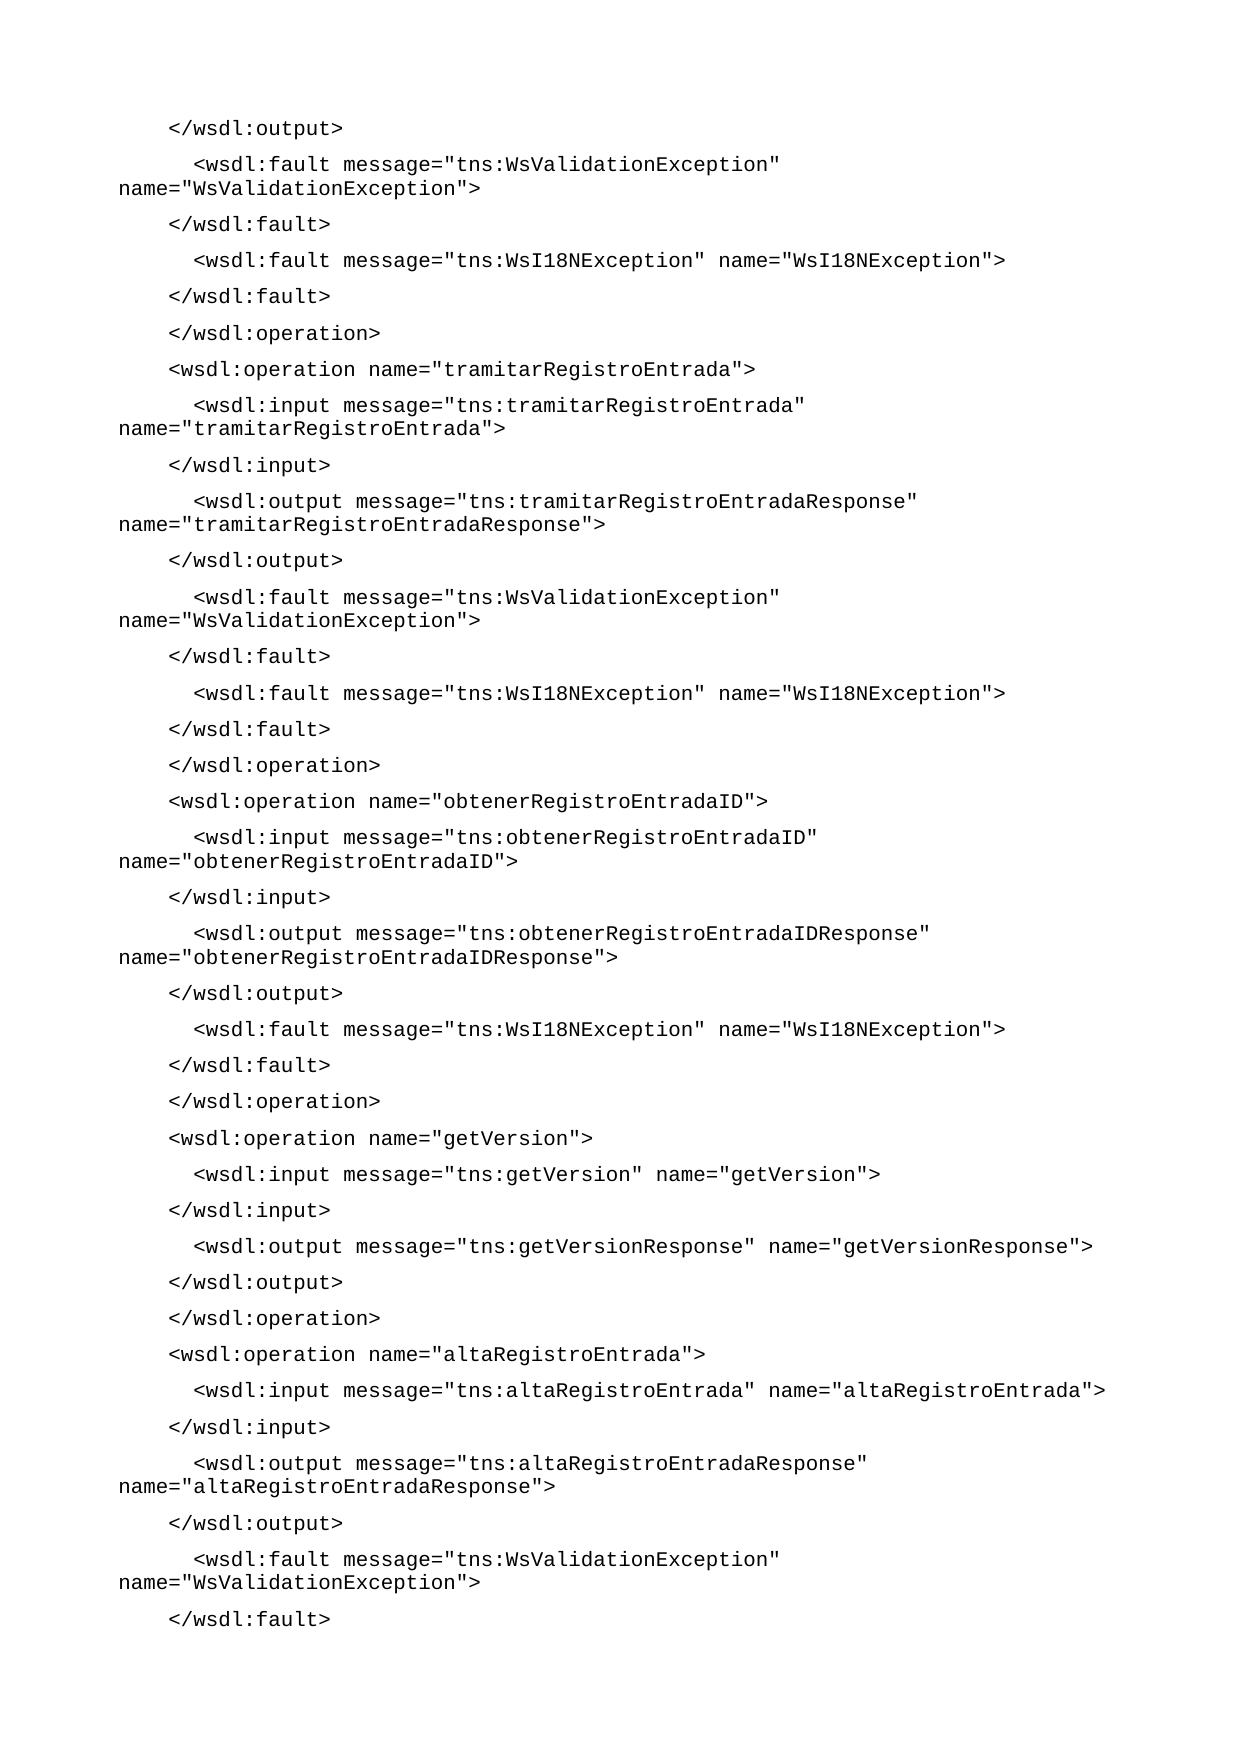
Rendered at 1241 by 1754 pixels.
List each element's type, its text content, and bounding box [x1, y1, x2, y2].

text <wsdl:input message="tns:tramitarRegistroEntrada" name="tramitarRegistroEntrada"> [118, 395, 1122, 442]
text <wsdl:output message="tns:tramitarRegistroEntradaResponse" name="tramitarRegistroEntradaResponse"> [118, 491, 1122, 538]
text <wsdl:output message="tns:getVersionResponse" name="getVersionResponse"> [118, 1236, 1122, 1259]
text </wsdl:input> [118, 454, 1122, 478]
text </wsdl:operation> [118, 1308, 1122, 1332]
text <wsdl:operation name="obtenerRegistroEntradaID"> [118, 791, 1122, 815]
text </wsdl:fault> [118, 646, 1122, 670]
text </wsdl:operation> [118, 322, 1122, 346]
text <wsdl:fault message="tns:WsValidationException" name="WsValidationException"> [118, 1549, 1122, 1596]
text </wsdl:input> [118, 1417, 1122, 1440]
text <wsdl:fault message="tns:WsValidationException" name="WsValidationException"> [118, 154, 1122, 202]
text </wsdl:fault> [118, 214, 1122, 238]
text </wsdl:output> [118, 118, 1122, 142]
text <wsdl:fault message="tns:WsI18NException" name="WsI18NException"> [118, 250, 1122, 274]
text </wsdl:input> [118, 1200, 1122, 1223]
text <wsdl:operation name="getVersion"> [118, 1127, 1122, 1151]
text </wsdl:fault> [118, 286, 1122, 310]
text </wsdl:operation> [118, 755, 1122, 778]
text <wsdl:operation name="tramitarRegistroEntrada"> [118, 359, 1122, 382]
text <wsdl:fault message="tns:WsValidationException" name="WsValidationException"> [118, 587, 1122, 634]
text <wsdl:output message="tns:altaRegistroEntradaResponse" name="altaRegistroEntradaResponse"> [118, 1453, 1122, 1500]
text </wsdl:fault> [118, 1055, 1122, 1079]
text </wsdl:fault> [118, 1608, 1122, 1632]
text <wsdl:input message="tns:altaRegistroEntrada" name="altaRegistroEntrada"> [118, 1381, 1122, 1404]
text <wsdl:output message="tns:obtenerRegistroEntradaIDResponse" name="obtenerRegistroEntradaIDResponse"> [118, 923, 1122, 970]
text <wsdl:input message="tns:getVersion" name="getVersion"> [118, 1164, 1122, 1187]
text <wsdl:operation name="altaRegistroEntrada"> [118, 1344, 1122, 1368]
text </wsdl:fault> [118, 719, 1122, 742]
text </wsdl:input> [118, 887, 1122, 911]
text </wsdl:output> [118, 551, 1122, 574]
text <wsdl:input message="tns:obtenerRegistroEntradaID" name="obtenerRegistroEntradaID"> [118, 827, 1122, 874]
text <wsdl:fault message="tns:WsI18NException" name="WsI18NException"> [118, 1019, 1122, 1043]
text </wsdl:operation> [118, 1091, 1122, 1115]
text </wsdl:output> [118, 1272, 1122, 1296]
text <wsdl:fault message="tns:WsI18NException" name="WsI18NException"> [118, 683, 1122, 706]
text </wsdl:output> [118, 1513, 1122, 1536]
text </wsdl:output> [118, 983, 1122, 1007]
